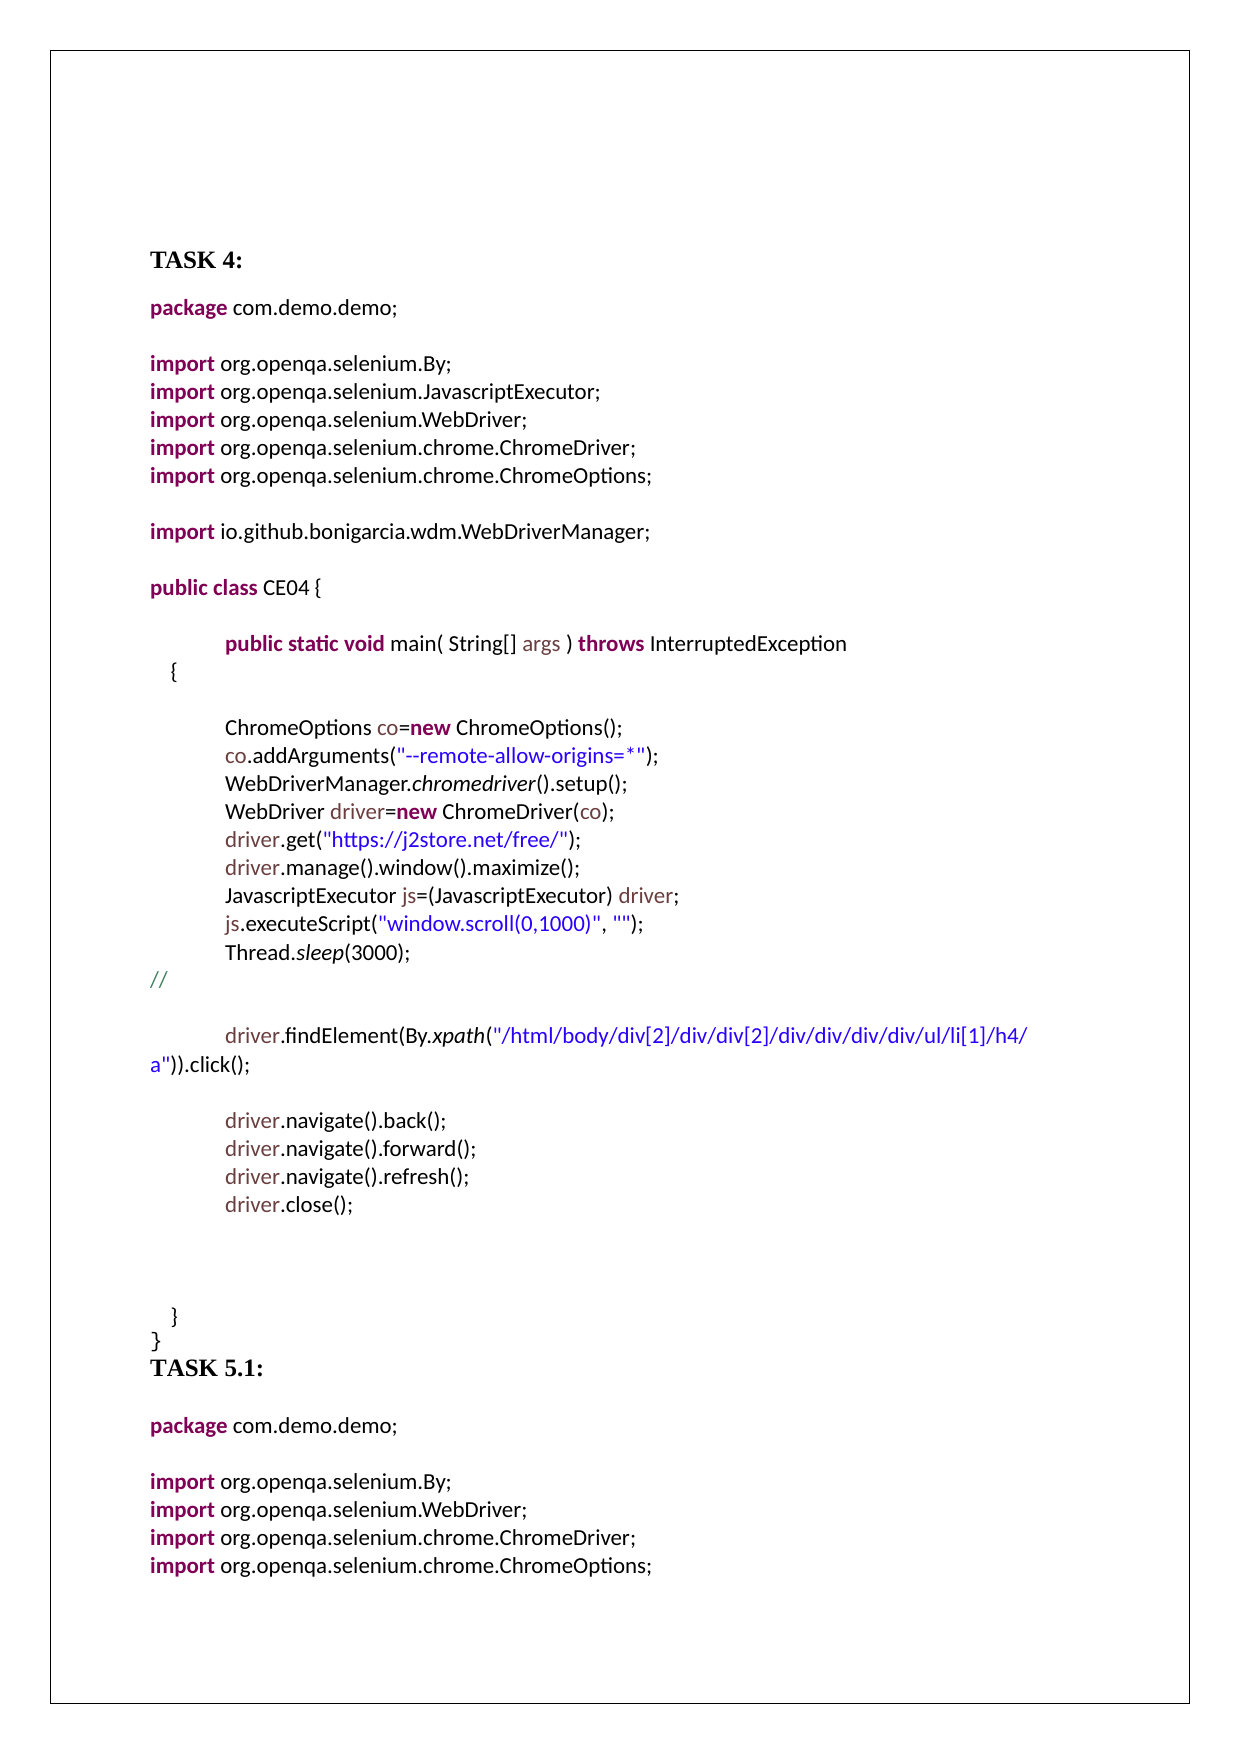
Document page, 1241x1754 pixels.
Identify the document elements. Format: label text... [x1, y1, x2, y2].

text import org.openqa.selenium.chrome.ChromeDriver; [150, 433, 1090, 461]
text co.addArguments("--remote-allow-origins=*"); [150, 741, 1090, 769]
text driver.manage().window().maximize(); [150, 853, 1090, 882]
text import org.openqa.selenium.By; [150, 1467, 1090, 1495]
text // [150, 966, 1090, 994]
text import org.openqa.selenium.WebDriver; [150, 1495, 1090, 1523]
text public class CE04 { [150, 573, 1090, 601]
text } [150, 1302, 1090, 1330]
text WebDriverManager.chromedriver().setup(); [150, 769, 1090, 797]
text Thread.sleep(3000); [150, 938, 1090, 966]
text TASK 4: [150, 245, 1090, 274]
text import org.openqa.selenium.chrome.ChromeDriver; [150, 1523, 1090, 1551]
text import org.openqa.selenium.chrome.ChromeOptions; [150, 461, 1090, 489]
text driver.navigate().forward(); [150, 1134, 1090, 1162]
text WebDriver driver=new ChromeDriver(co); [150, 797, 1090, 826]
text public static void main( String[] args ) throws InterruptedException [150, 629, 1090, 657]
text import org.openqa.selenium.chrome.ChromeOptions; [150, 1551, 1090, 1579]
text driver.close(); [150, 1190, 1090, 1218]
text ChromeOptions co=new ChromeOptions(); [150, 713, 1090, 741]
text driver.findElement(By.xpath("/html/body/div[2]/div/div[2]/div/div/div/div/ul/li[1]/h4/a")).click(); [150, 1022, 1090, 1078]
text driver.get("https://j2store.net/free/"); [150, 826, 1090, 853]
text JavascriptExecutor js=(JavascriptExecutor) driver; [150, 882, 1090, 909]
text import org.openqa.selenium.WebDriver; [150, 405, 1090, 433]
text { [150, 657, 1090, 685]
text package com.demo.demo; [150, 293, 1090, 321]
text import org.openqa.selenium.JavascriptExecutor; [150, 377, 1090, 405]
text driver.navigate().refresh(); [150, 1162, 1090, 1190]
text import org.openqa.selenium.By; [150, 349, 1090, 377]
text driver.navigate().back(); [150, 1106, 1090, 1134]
text import io.github.bonigarcia.wdm.WebDriverManager; [150, 517, 1090, 545]
text } [150, 1330, 1090, 1353]
text TASK 5.1: [150, 1353, 1090, 1382]
text package com.demo.demo; [150, 1411, 1090, 1439]
text js.executeScript("window.scroll(0,1000)", ""); [150, 909, 1090, 938]
